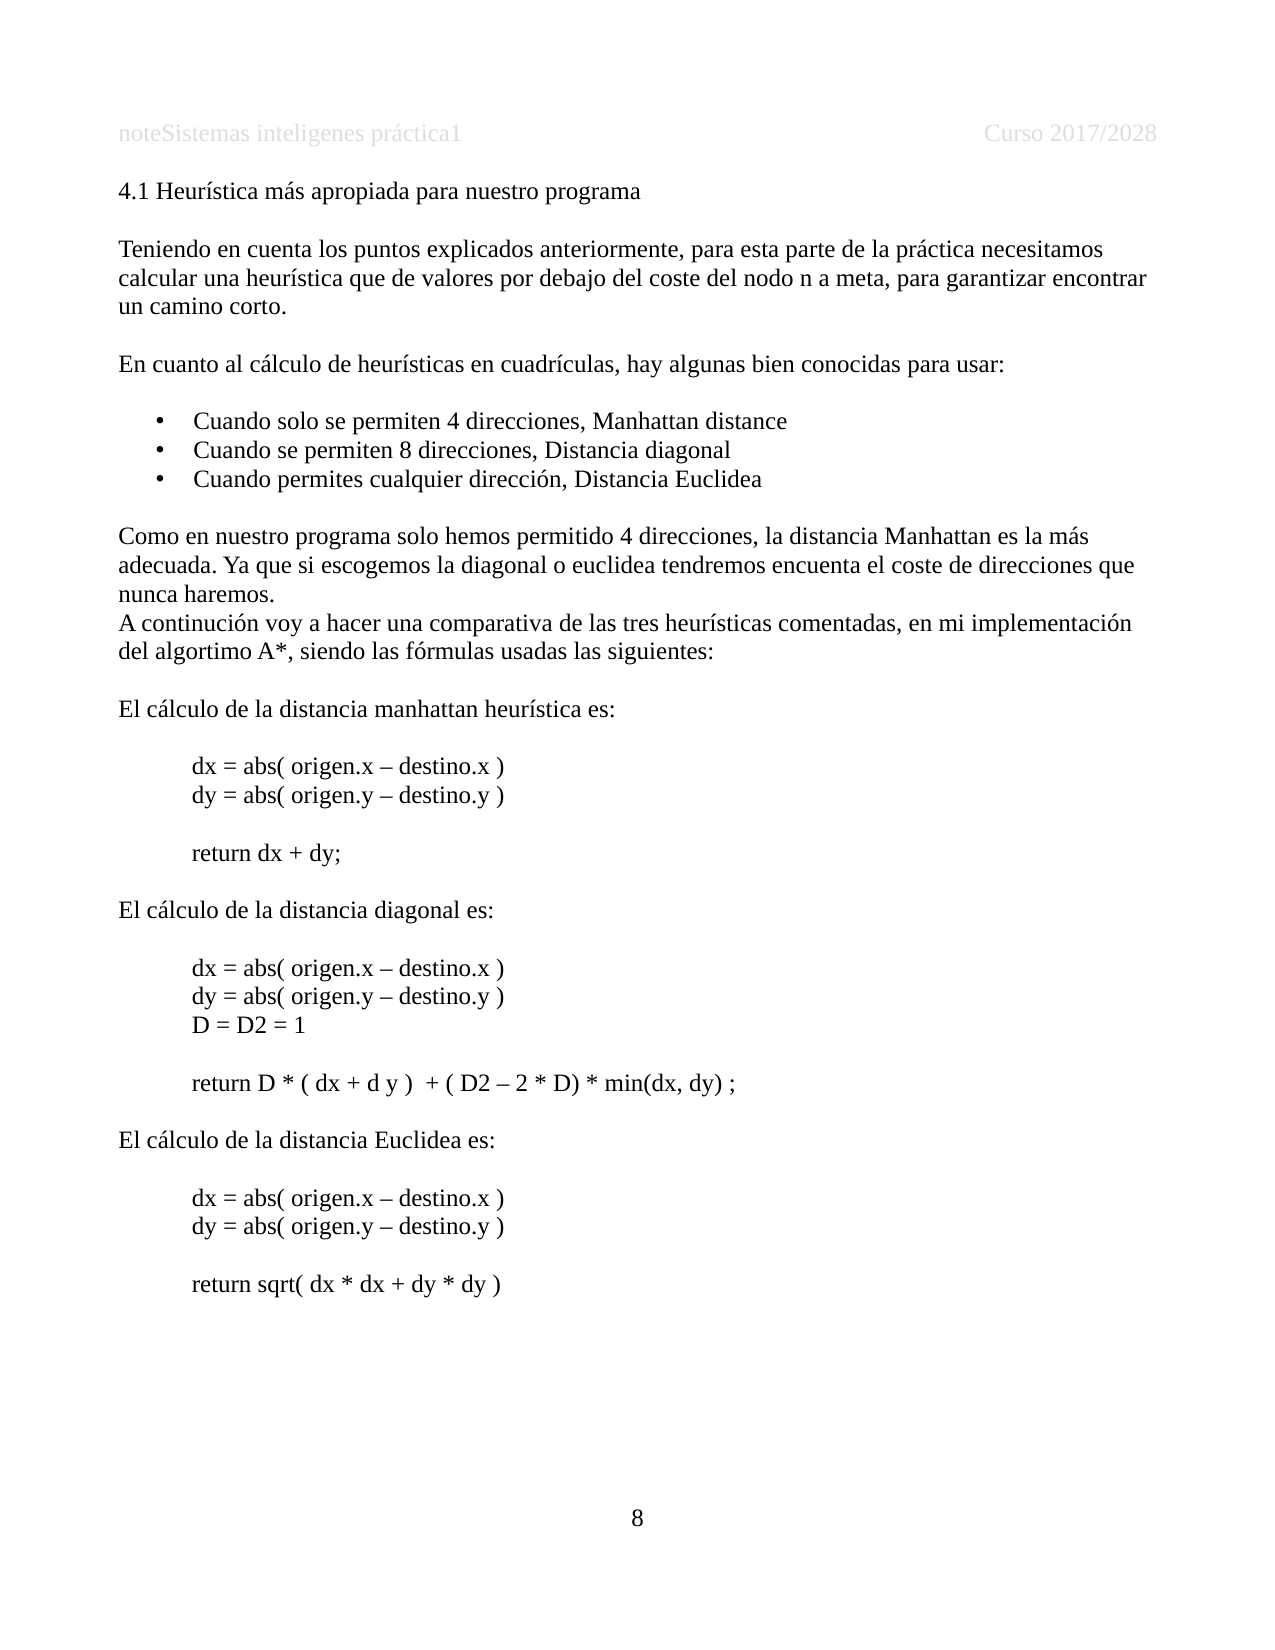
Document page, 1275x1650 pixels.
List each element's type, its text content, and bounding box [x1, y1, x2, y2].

text D = D2 = 1 [118, 1010, 1157, 1039]
text A continución voy a hacer una comparativa de las tres heurísticas comentadas, en mi implementación del algortimo A*, siendo las fórmulas usadas las siguientes: [118, 608, 1157, 665]
text 4.1 Heurística más apropiada para nuestro programa [118, 176, 1157, 205]
text El cálculo de la distancia Euclidea es: [118, 1125, 1157, 1154]
text Teniendo en cuenta los puntos explicados anteriormente, para esta parte de la práctica necesitamos calcular una heurística que de valores por debajo del coste del nodo n a meta, para garantizar encontrar un camino corto. [118, 234, 1157, 320]
list Cuando se permiten 8 direcciones, Distancia diagonal [156, 435, 1157, 464]
text dy = abs( origen.y – destino.y ) [118, 780, 1157, 809]
text dy = abs( origen.y – destino.y ) [118, 981, 1157, 1010]
text return dx + dy; [118, 838, 1157, 866]
text dx = abs( origen.x – destino.x ) [118, 1183, 1157, 1211]
text return sqrt( dx * dx + dy * dy ) [118, 1269, 1157, 1298]
text En cuanto al cálculo de heurísticas en cuadrículas, hay algunas bien conocidas para usar: [118, 349, 1157, 378]
text dx = abs( origen.x – destino.x ) [118, 751, 1157, 780]
text return D * ( dx + d y ) + ( D2 – 2 * D) * min(dx, dy) ; [118, 1068, 1157, 1096]
text dy = abs( origen.y – destino.y ) [118, 1211, 1157, 1240]
text El cálculo de la distancia diagonal es: [118, 895, 1157, 924]
text Como en nuestro programa solo hemos permitido 4 direcciones, la distancia Manhattan es la más adecuada. Ya que si escogemos la diagonal o euclidea tendremos encuenta el coste de direcciones que nunca haremos. [118, 521, 1157, 608]
text dx = abs( origen.x – destino.x ) [118, 953, 1157, 981]
list Cuando solo se permiten 4 direcciones, Manhattan distance [156, 406, 1157, 435]
list Cuando permites cualquier dirección, Distancia Euclidea [156, 464, 1157, 493]
text El cálculo de la distancia manhattan heurística es: [118, 694, 1157, 723]
